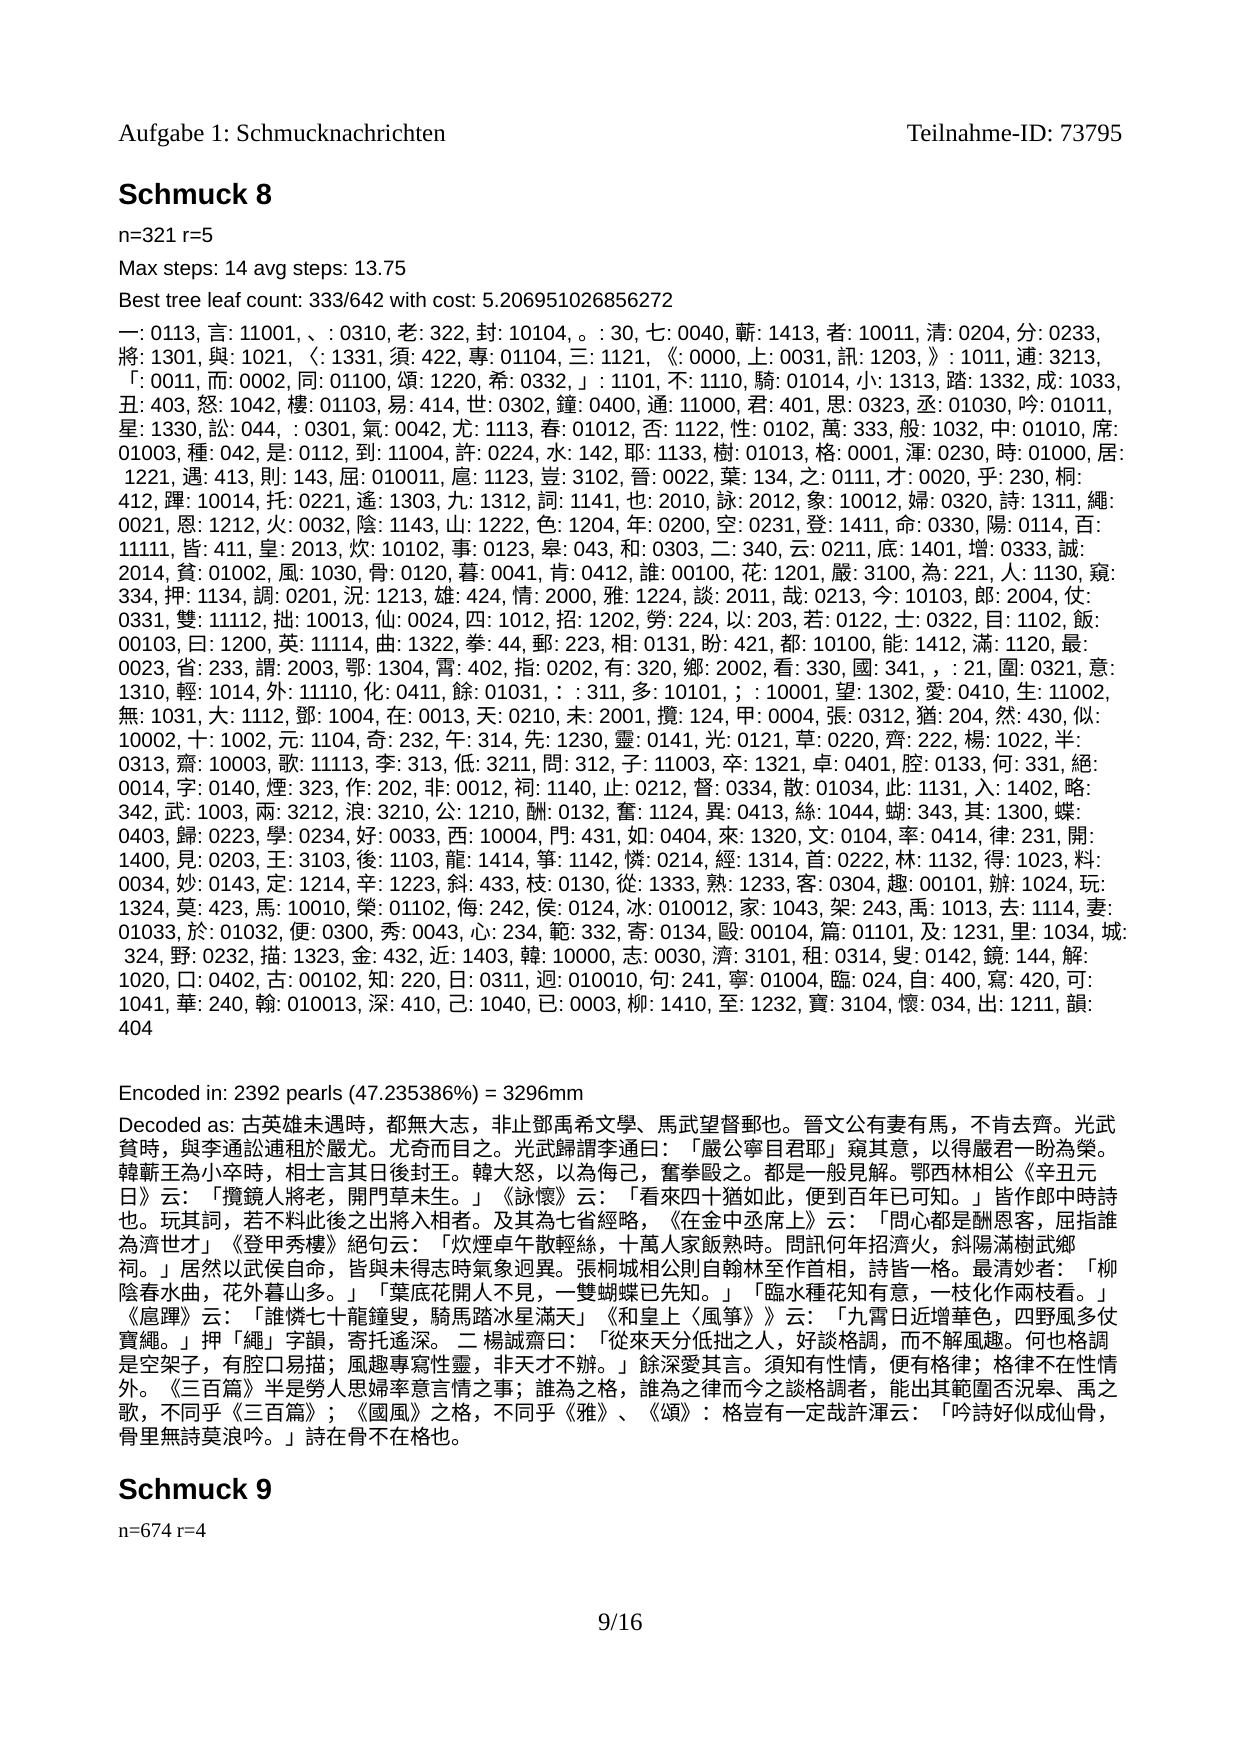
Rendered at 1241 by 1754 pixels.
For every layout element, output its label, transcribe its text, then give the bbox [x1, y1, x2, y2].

text Decoded as: 古英雄未遇時，都無大志，非止鄧禹希文學、馬武望督郵也。晉文公有妻有馬，不肯去齊。光武貧時，與李通訟逋租於嚴尤。尤奇而目之。光武歸謂李通曰：「嚴公寧目君耶」窺其意，以得嚴君一盼為榮。韓蘄王為小卒時，相士言其日後封王。韓大怒，以為侮己，奮拳毆之。都是一般見解。鄂西林相公《辛丑元日》云：「攬鏡人將老，開門草未生。」《詠懷》云：「看來四十猶如此，便到百年已可知。」皆作郎中時詩也。玩其詞，若不料此後之出將入相者。及其為七省經略，《在金中丞席上》云：「問心都是酬恩客，屈指誰為濟世才」《登甲秀樓》絕句云：「炊煙卓午散輕絲，十萬人家飯熟時。問訊何年招濟火，斜陽滿樹武鄉祠。」居然以武侯自命，皆與未得志時氣象迥異。張桐城相公則自翰林至作首相，詩皆一格。最清妙者：「柳陰春水曲，花外暮山多。」「葉底花開人不見，一雙蝴蝶已先知。」「臨水種花知有意，一枝化作兩枝看。」《扈蹕》云：「誰憐七十龍鐘叟，騎馬踏冰星滿天」《和皇上〈風箏》》云：「九霄日近增華色，四野風多仗寶繩。」押「繩」字韻，寄托遙深。 二 楊誠齋曰：「從來天分低拙之人，好談格調，而不解風趣。何也格調是空架子，有腔口易描；風趣專寫性靈，非天才不辦。」餘深愛其言。須知有性情，便有格律；格律不在性情外。《三百篇》半是勞人思婦率意言情之事；誰為之格，誰為之律而今之談格調者，能出其範圍否況皋、禹之歌，不同乎《三百篇》；《國風》之格，不同乎《雅》、《頌》：格豈有一定哉許渾云：「吟詩好似成仙骨，骨里無詩莫浪吟。」詩在骨不在格也。 [118, 1113, 1122, 1449]
text Max steps: 14 avg steps: 13.75 [118, 256, 1122, 279]
subtitle Schmuck 8 [118, 177, 1122, 210]
text n=674 r=4 [118, 1518, 1122, 1542]
text 一: 0113, 言: 11001, 、: 0310, 老: 322, 封: 10104, 。: 30, 七: 0040, 蘄: 1413, 者: 10011, 清: 0204, 分: 0233, 將: 1301, 與: 1021, 〈: 1331, 須: 422, 專: 01104, 三: 1121, 《: 0000, 上: 0031, 訊: 1203, 》: 1011, 逋: 3213, 「: 0011, 而: 0002, 同: 01100, 頌: 1220, 希: 0332, 」: 1101, 不: 1110, 騎: 01014, 小: 1313, 踏: 1332, 成: 1033, 丑: 403, 怒: 1042, 樓: 01103, 易: 414, 世: 0302, 鐘: 0400, 通: 11000, 君: 401, 思: 0323, 丞: 01030, 吟: 01011, 星: 1330, 訟: 044, : 0301, 氣: 0042, 尤: 1113, 春: 01012, 否: 1122, 性: 0102, 萬: 333, 般: 1032, 中: 01010, 席: 01003, 種: 042, 是: 0112, 到: 11004, 許: 0224, 水: 142, 耶: 1133, 樹: 01013, 格: 0001, 渾: 0230, 時: 01000, 居: 1221, 遇: 413, 則: 143, 屈: 010011, 扈: 1123, 豈: 3102, 晉: 0022, 葉: 134, 之: 0111, 才: 0020, 乎: 230, 桐: 412, 蹕: 10014, 托: 0221, 遙: 1303, 九: 1312, 詞: 1141, 也: 2010, 詠: 2012, 象: 10012, 婦: 0320, 詩: 1311, 繩: 0021, 恩: 1212, 火: 0032, 陰: 1143, 山: 1222, 色: 1204, 年: 0200, 空: 0231, 登: 1411, 命: 0330, 陽: 0114, 百: 11111, 皆: 411, 皇: 2013, 炊: 10102, 事: 0123, 皋: 043, 和: 0303, 二: 340, 云: 0211, 底: 1401, 增: 0333, 誠: 2014, 貧: 01002, 風: 1030, 骨: 0120, 暮: 0041, 肯: 0412, 誰: 00100, 花: 1201, 嚴: 3100, 為: 221, 人: 1130, 窺: 334, 押: 1134, 調: 0201, 況: 1213, 雄: 424, 情: 2000, 雅: 1224, 談: 2011, 哉: 0213, 今: 10103, 郎: 2004, 仗: 0331, 雙: 11112, 拙: 10013, 仙: 0024, 四: 1012, 招: 1202, 勞: 224, 以: 203, 若: 0122, 士: 0322, 目: 1102, 飯: 00103, 曰: 1200, 英: 11114, 曲: 1322, 拳: 44, 郵: 223, 相: 0131, 盼: 421, 都: 10100, 能: 1412, 滿: 1120, 最: 0023, 省: 233, 謂: 2003, 鄂: 1304, 霄: 402, 指: 0202, 有: 320, 鄉: 2002, 看: 330, 國: 341, ，: 21, 圍: 0321, 意: 1310, 輕: 1014, 外: 11110, 化: 0411, 餘: 01031, ：: 311, 多: 10101, ；: 10001, 望: 1302, 愛: 0410, 生: 11002, 無: 1031, 大: 1112, 鄧: 1004, 在: 0013, 天: 0210, 未: 2001, 攬: 124, 甲: 0004, 張: 0312, 猶: 204, 然: 430, 似: 10002, 十: 1002, 元: 1104, 奇: 232, 午: 314, 先: 1230, 靈: 0141, 光: 0121, 草: 0220, 齊: 222, 楊: 1022, 半: 0313, 齋: 10003, 歌: 11113, 李: 313, 低: 3211, 問: 312, 子: 11003, 卒: 1321, 卓: 0401, 腔: 0133, 何: 331, 絕: 0014, 字: 0140, 煙: 323, 作: 202, 非: 0012, 祠: 1140, 止: 0212, 督: 0334, 散: 01034, 此: 1131, 入: 1402, 略: 342, 武: 1003, 兩: 3212, 浪: 3210, 公: 1210, 酬: 0132, 奮: 1124, 異: 0413, 絲: 1044, 蝴: 343, 其: 1300, 蝶: 0403, 歸: 0223, 學: 0234, 好: 0033, 西: 10004, 門: 431, 如: 0404, 來: 1320, 文: 0104, 率: 0414, 律: 231, 開: 1400, 見: 0203, 王: 3103, 後: 1103, 龍: 1414, 箏: 1142, 憐: 0214, 經: 1314, 首: 0222, 林: 1132, 得: 1023, 料: 0034, 妙: 0143, 定: 1214, 辛: 1223, 斜: 433, 枝: 0130, 從: 1333, 熟: 1233, 客: 0304, 趣: 00101, 辦: 1024, 玩: 1324, 莫: 423, 馬: 10010, 榮: 01102, 侮: 242, 侯: 0124, 冰: 010012, 家: 1043, 架: 243, 禹: 1013, 去: 1114, 妻: 01033, 於: 01032, 便: 0300, 秀: 0043, 心: 234, 範: 332, 寄: 0134, 毆: 00104, 篇: 01101, 及: 1231, 里: 1034, 城: 324, 野: 0232, 描: 1323, 金: 432, 近: 1403, 韓: 10000, 志: 0030, 濟: 3101, 租: 0314, 叟: 0142, 鏡: 144, 解: 1020, 口: 0402, 古: 00102, 知: 220, 日: 0311, 迥: 010010, 句: 241, 寧: 01004, 臨: 024, 自: 400, 寫: 420, 可: 1041, 華: 240, 翰: 010013, 深: 410, 己: 1040, 已: 0003, 柳: 1410, 至: 1232, 寶: 3104, 懷: 034, 出: 1211, 韻: 404 [118, 321, 1122, 1039]
text Best tree leaf count: 333/642 with cost: 5.206951026856272 [118, 288, 1122, 312]
text Encoded in: 2392 pearls (47.235386%) = 3296mm [118, 1081, 1122, 1105]
text n=321 r=5 [118, 223, 1122, 247]
subtitle Schmuck 9 [118, 1472, 1122, 1506]
